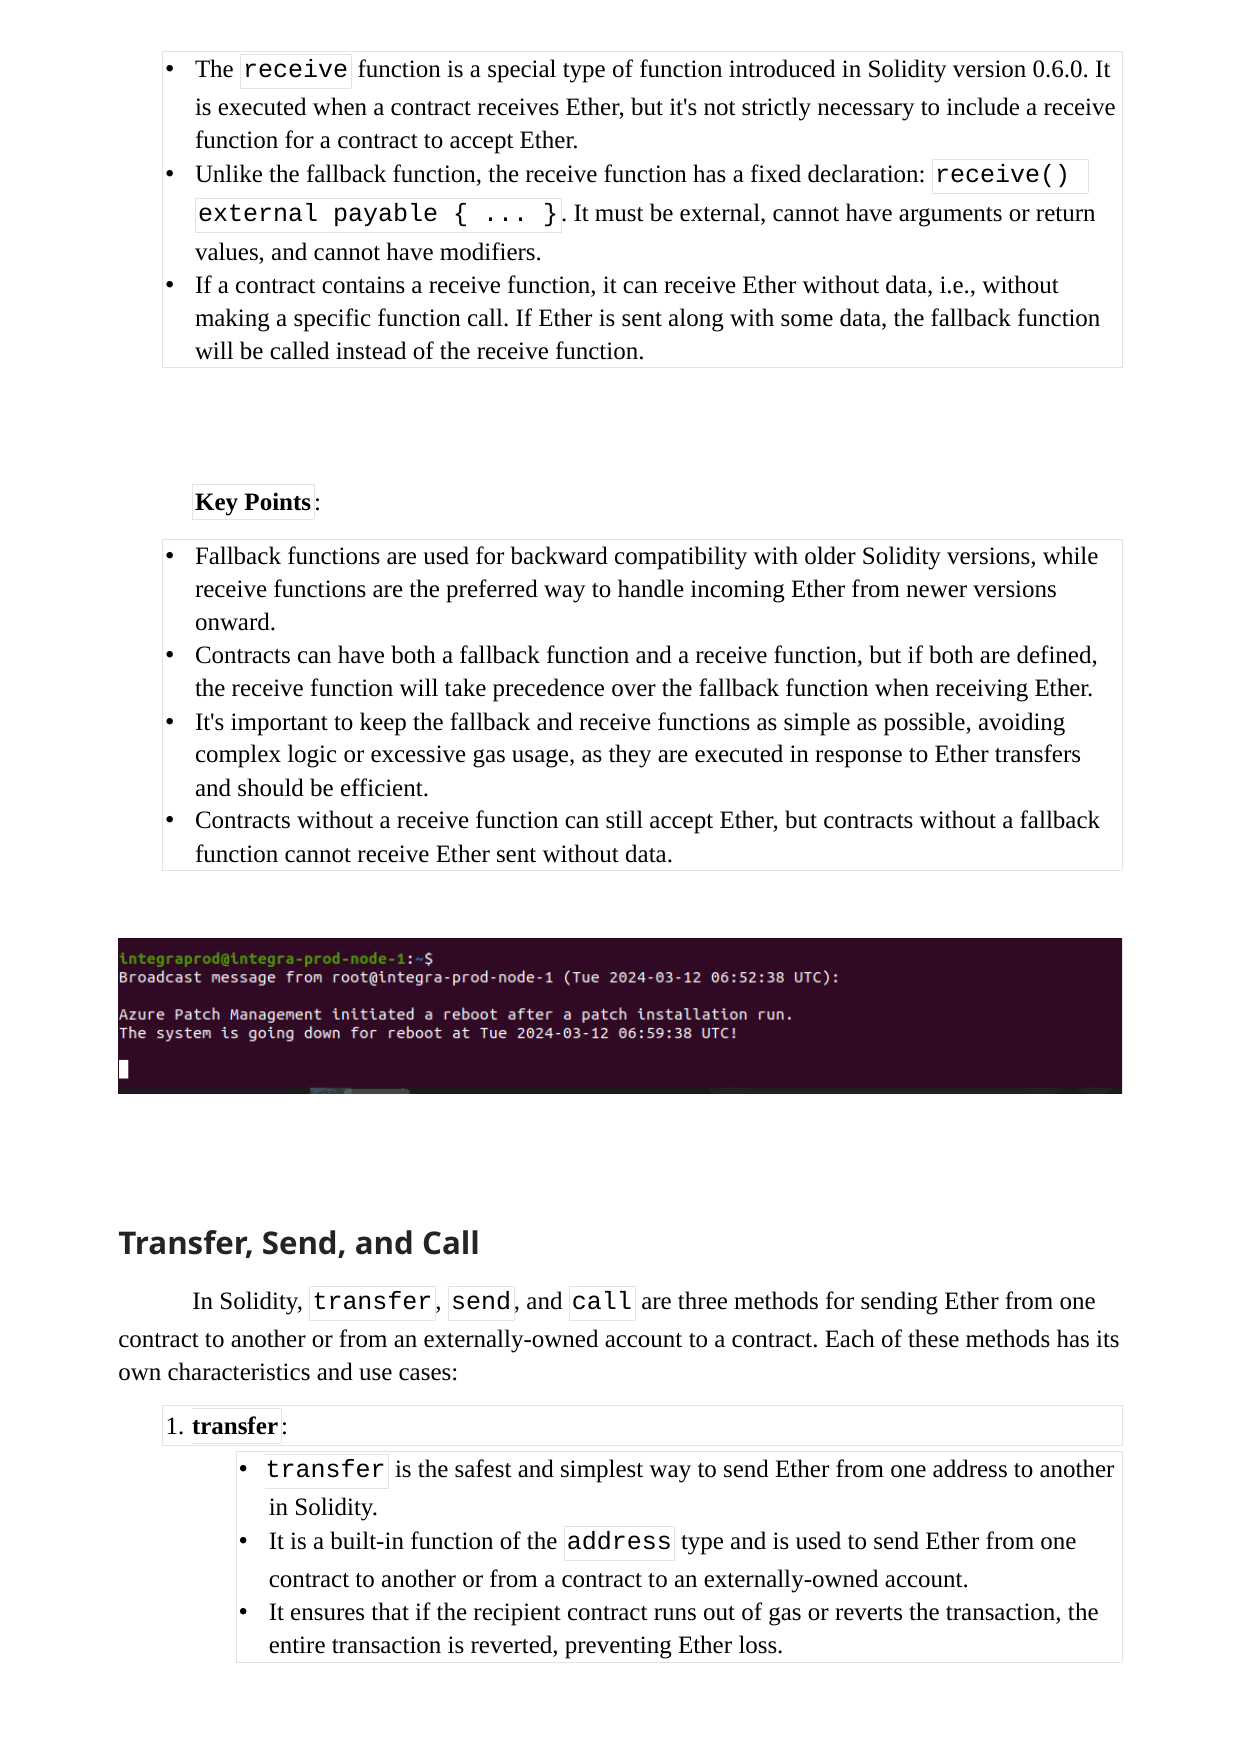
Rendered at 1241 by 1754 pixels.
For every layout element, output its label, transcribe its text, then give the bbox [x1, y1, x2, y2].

list Contracts without a receive function can still accept Ether, but contracts without a fallback function cannot receive Ether sent without data. [163, 803, 1122, 870]
list transfer: [163, 1406, 1122, 1445]
picture [118, 938, 1123, 1094]
text : [315, 484, 1122, 519]
list Unlike the fallback function, the receive function has a fixed declaration: receive() external payable { ... }. It must be external, cannot have arguments or return values, and cannot have modifiers. [163, 156, 1122, 265]
text Key Points [193, 485, 314, 519]
subtitle Transfer, Send, and Call [118, 1221, 1122, 1263]
list It ensures that if the recipient contract runs out of gas or reverts the transaction, the entire transaction is reverted, preventing Ether loss. [237, 1594, 1122, 1662]
list Fallback functions are used for backward compatibility with older Solidity versions, while receive functions are the preferred way to handle incoming Ether from newer versions onward. [163, 540, 1122, 636]
list Contracts can have both a fallback function and a receive function, but if both are defined, the receive function will take precedence over the fallback function when receiving Ether. [163, 637, 1122, 702]
list transfer is the safest and simplest way to send Ether from one address to another in Solidity. [237, 1452, 1122, 1521]
list It is a built-in function of the address type and is used to send Ether from one contract to another or from a contract to an externally-owned account. [237, 1522, 1122, 1593]
list It's important to keep the fallback and receive functions as simple as possible, avoiding complex logic or excessive gas usage, as they are executed in response to Ether transfers and should be efficient. [163, 703, 1122, 801]
list The receive function is a special type of function introduced in Solidity version 0.6.0. It is executed when a contract receives Ether, but it's not strictly necessary to include a receive function for a contract to accept Ether. [163, 52, 1122, 154]
text In Solidity, transfer, send, and call are three methods for sending Ether from one contract to another or from an externally-owned account to a contract. Each of these methods has its own characteristics and use cases: [118, 1276, 1122, 1386]
text [118, 484, 192, 519]
list If a contract contains a receive function, it can receive Ether without data, i.e., without making a specific function call. If Ether is sent along with some data, the fallback function will be called instead of the receive function. [163, 267, 1122, 367]
